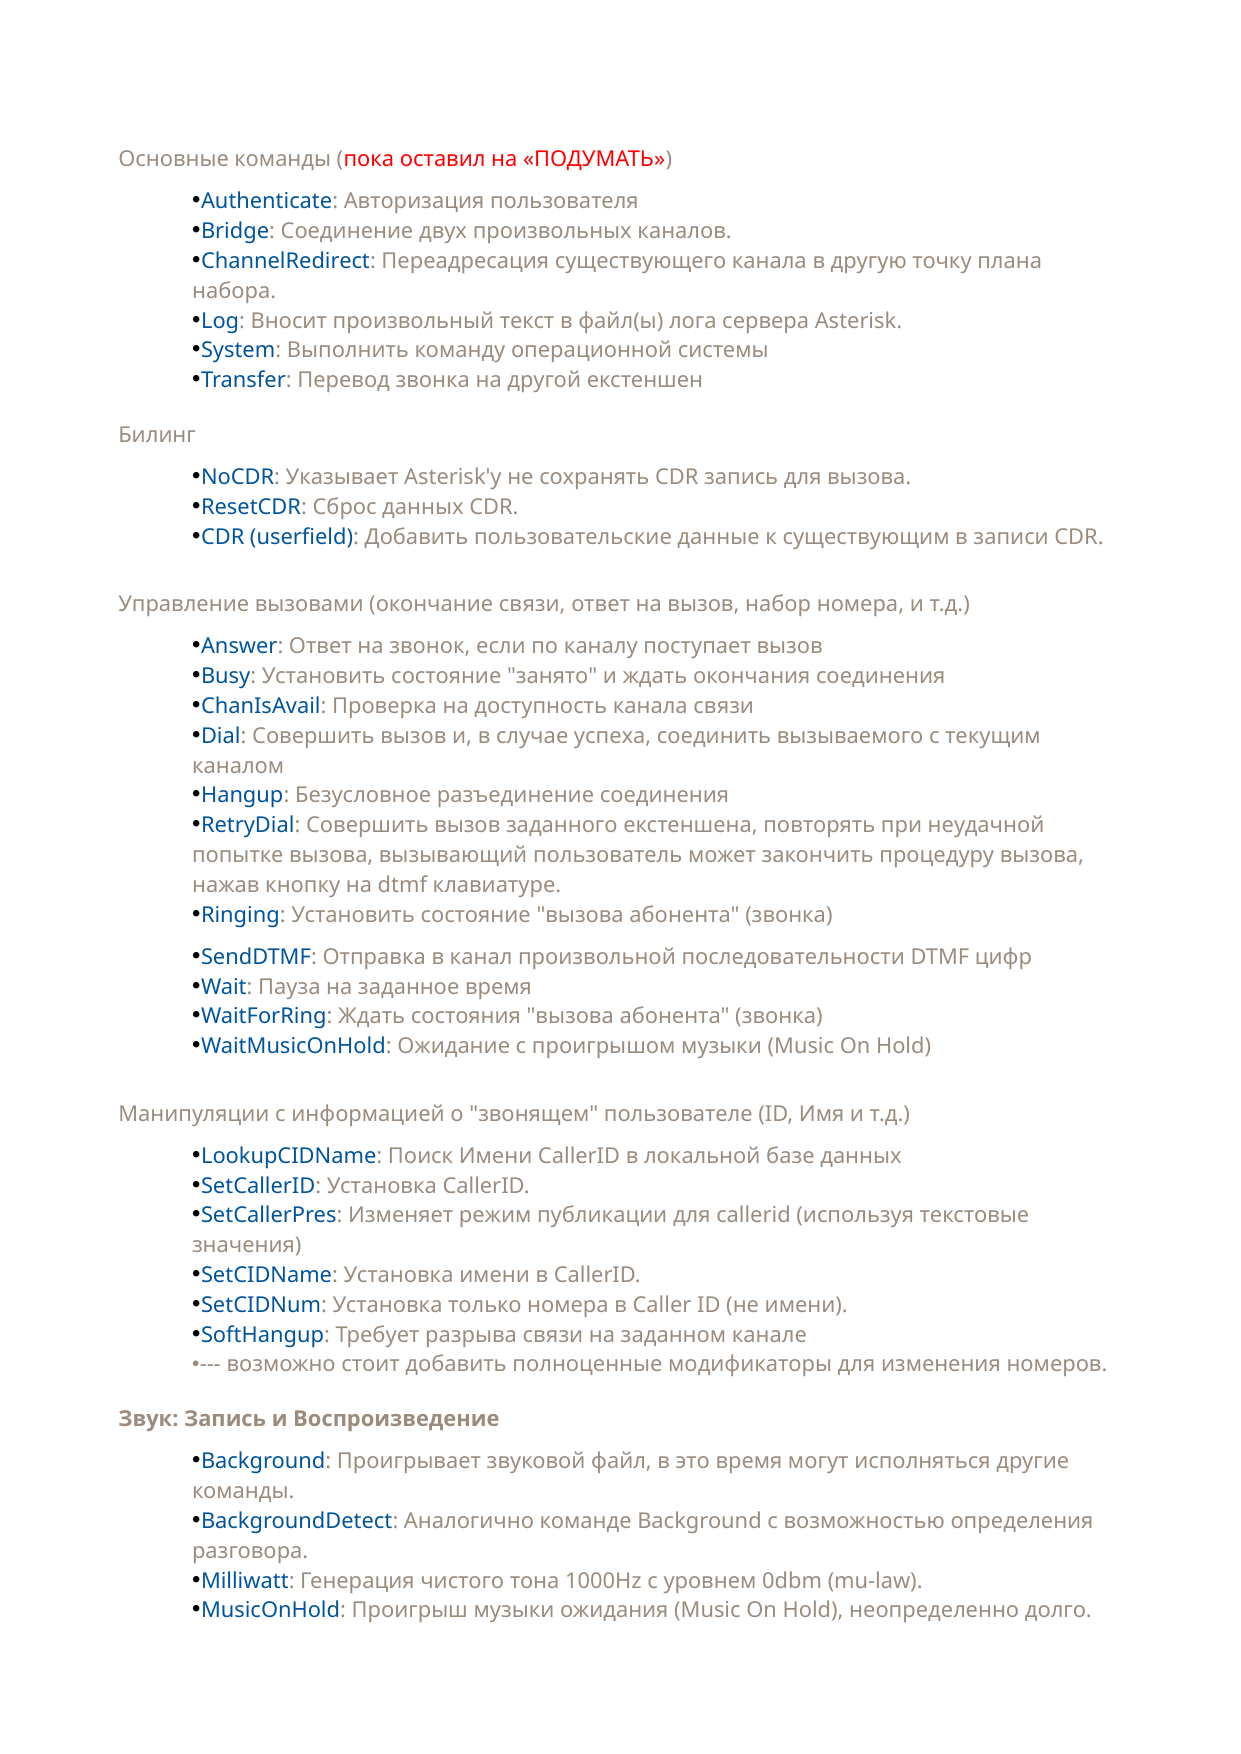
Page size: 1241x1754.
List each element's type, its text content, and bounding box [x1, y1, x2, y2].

list System: Выполнить команду операционной системы [118, 334, 1122, 364]
list WaitForRing: Ждать состояния "вызова абонента" (звонка) [118, 1000, 1122, 1030]
list Transfer: Перевод звонка на другой екстеншен [118, 364, 1122, 394]
subtitle Основные команды (пока оставил на «ПОДУМАТЬ») [118, 143, 1122, 173]
list Hangup: Безусловное разъединение соединения [118, 779, 1122, 809]
list SetCIDName: Установка имени в CallerID. [118, 1259, 1122, 1289]
list Background: Проигрывает звуковой файл, в это время могут исполняться другие команды. [118, 1445, 1122, 1505]
list Dial: Совершить вызов и, в случае успеха, соединить вызываемого с текущим каналом [118, 720, 1122, 779]
list Busy: Установить состояние "занято" и ждать окончания соединения [118, 660, 1122, 690]
list WaitMusicOnHold: Ожидание с проигрышом музыки (Music On Hold) [118, 1030, 1122, 1060]
list Wait: Пауза на заданное время [118, 971, 1122, 1000]
list SoftHangup: Требует разрыва связи на заданном канале [118, 1318, 1122, 1348]
list SetCIDNum: Установка только номера в Caller ID (не имени). [118, 1289, 1122, 1318]
list ChannelRedirect: Переадресация существующего канала в другую точку плана набора. [118, 245, 1122, 304]
list Bridge: Соединение двух произвольных каналов. [118, 215, 1122, 245]
subtitle Билинг [118, 419, 1122, 449]
list MusicOnHold: Проигрыш музыки ожидания (Music On Hold), неопределенно долго. [118, 1594, 1122, 1624]
list LookupCIDName: Поиск Имени CallerID в локальной базе данных [118, 1140, 1122, 1169]
list CDR (userfield): Добавить пользовательские данные к существующим в записи CDR. [118, 521, 1122, 551]
list SetCallerPres: Изменяет режим публикации для callerid (используя текстовые значения) [118, 1199, 1122, 1259]
list ResetCDR: Сброс данных CDR. [118, 491, 1122, 521]
list NoCDR: Указывает Asterisk'у не сохранять CDR запись для вызова. [118, 461, 1122, 491]
list Answer: Ответ на звонок, если по каналу поступает вызов [118, 630, 1122, 660]
list Log: Вносит произвольный текст в файл(ы) лога сервера Asterisk. [118, 304, 1122, 334]
list RetryDial: Совершить вызов заданного екстеншена, повторять при неудачной попытке вызова, вызывающий пользователь может закончить процедуру вызова, нажав кнопку на dtmf клавиатуре. [118, 809, 1122, 898]
list SendDTMF: Отправка в канал произвольной последовательности DTMF цифр [118, 941, 1122, 971]
list SetCallerID: Установка CallerID. [118, 1169, 1122, 1199]
list --- возможно стоит добавить полноценные модификаторы для изменения номеров. [118, 1348, 1122, 1378]
list Authenticate: Авторизация пользователя [118, 185, 1122, 215]
subtitle Манипуляции с информацией о "звонящем" пользователе (ID, Имя и т.д.) [118, 1097, 1122, 1127]
subtitle Звук: Запись и Воспроизведение [118, 1403, 1122, 1433]
list BackgroundDetect: Аналогично команде Background с возможностью определения разговора. [118, 1505, 1122, 1564]
subtitle Управление вызовами (окончание связи, ответ на вызов, набор номера, и т.д.) [118, 588, 1122, 618]
list Milliwatt: Генерация чистого тона 1000Hz с уровнем 0dbm (mu-law). [118, 1564, 1122, 1594]
list Ringing: Установить состояние "вызова абонента" (звонка) [118, 898, 1122, 928]
list ChanIsAvail: Проверка на доступность канала связи [118, 690, 1122, 720]
